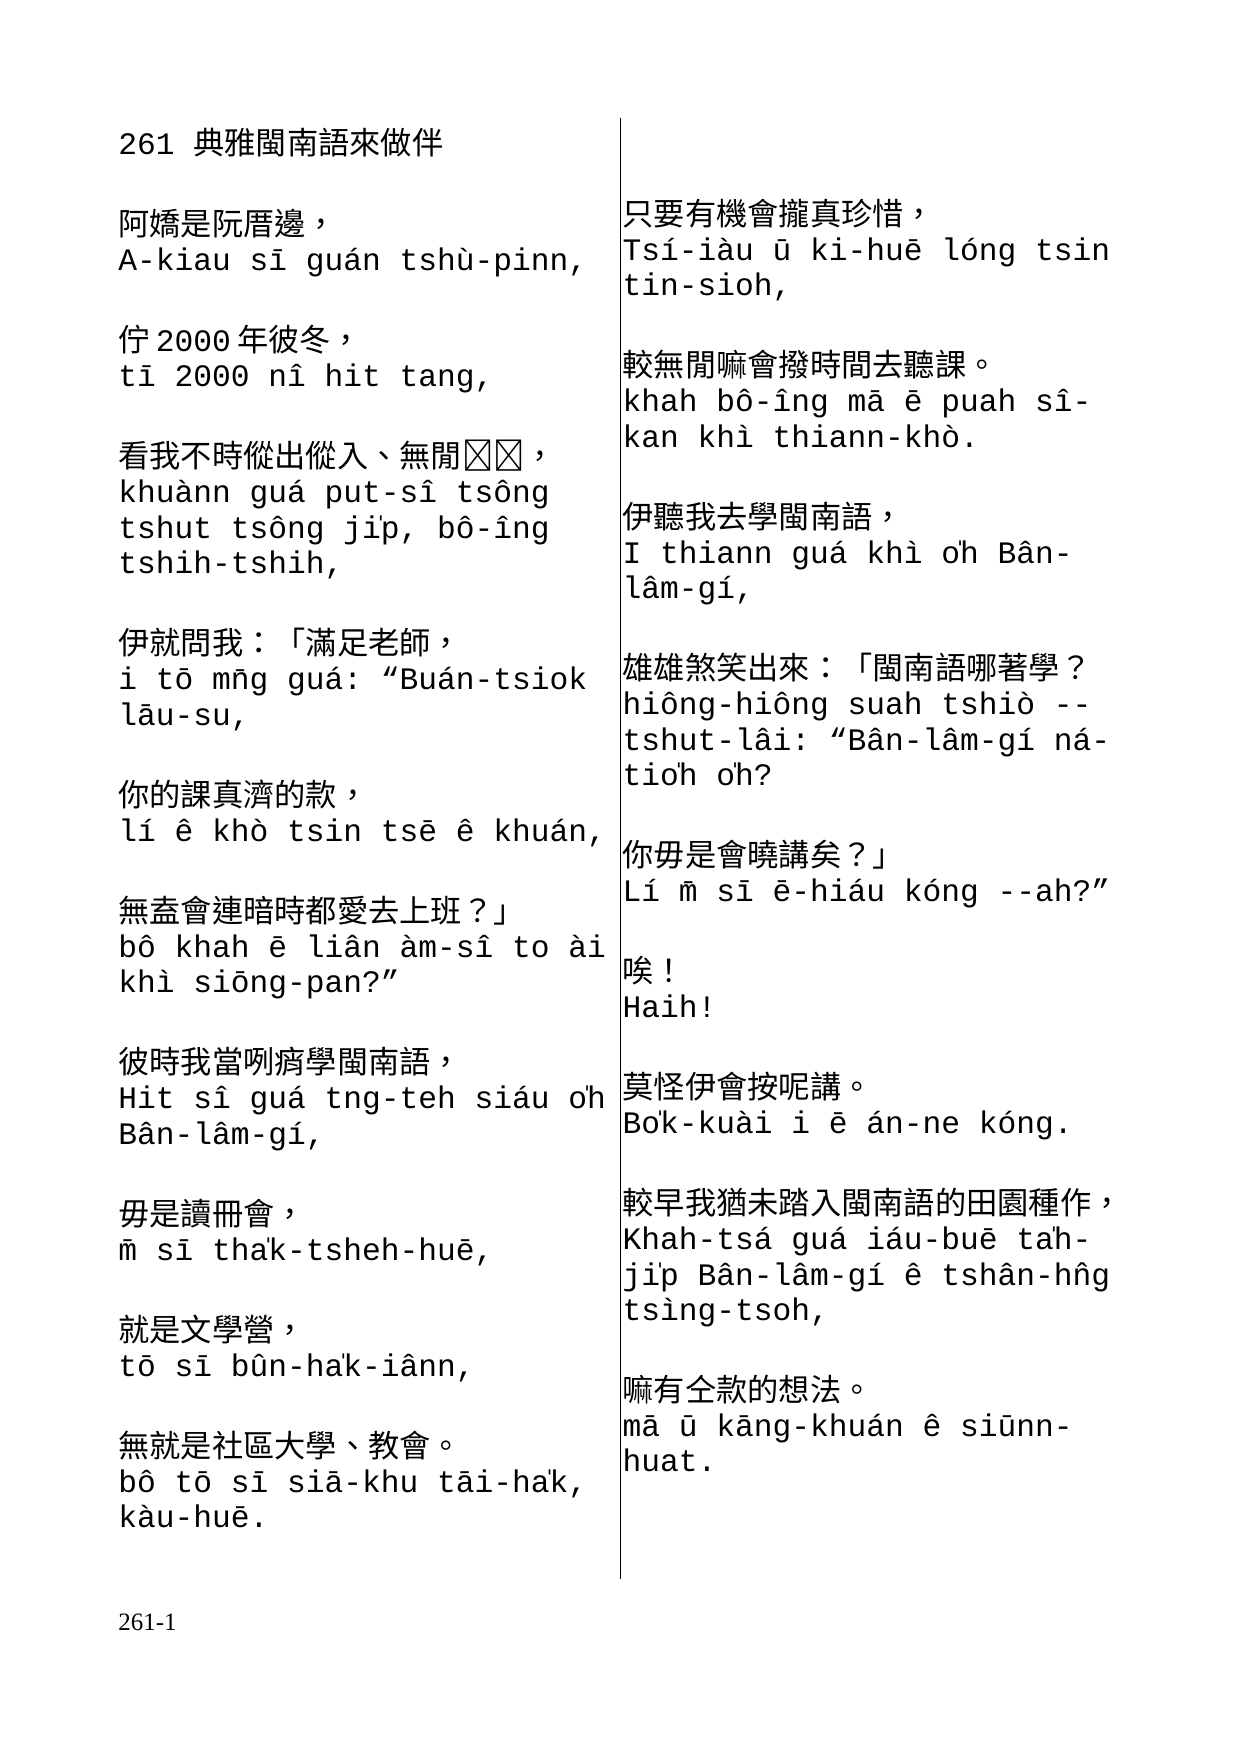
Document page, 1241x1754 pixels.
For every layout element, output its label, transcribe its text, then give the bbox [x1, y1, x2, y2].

text i tō mn̄g guá: “Buán-tsiok lāu-su, [118, 664, 618, 734]
text I thiann guá khì o̍h Bân-lâm-gí, [622, 537, 1122, 608]
text A-kiau sī guán tshù-pinn, [118, 244, 618, 280]
text 無盍會連暗時都愛去上班？」 [118, 886, 618, 931]
text Lí m̄ sī ē-hiáu kóng --ah?” [622, 875, 1122, 911]
text 毋是讀冊會， [118, 1189, 618, 1234]
text 佇2000年彼冬， [118, 315, 618, 361]
text bô khah ē liân àm-sî to ài khì siōng-pan?” [118, 931, 618, 1002]
text m̄ sī tha̍k-tsheh-huē, [118, 1234, 618, 1269]
text 就是文學營， [118, 1305, 618, 1350]
text 莫怪伊會按呢講。 [622, 1062, 1122, 1107]
text 261 典雅閩南語來做伴 [118, 118, 618, 164]
text 伊聽我去學閩南語， [622, 492, 1122, 537]
text 你的課真濟的款， [118, 770, 618, 815]
text 伊就問我：「滿足老師， [118, 618, 618, 664]
text lí ê khò tsin tsē ê khuán, [118, 815, 618, 851]
text Tsí-iàu ū ki-huē lóng tsin tin-sioh, [622, 234, 1122, 305]
text 較早我猶未踏入閩南語的田園種作， [622, 1178, 1122, 1223]
text 彼時我當咧痟學閩南語， [118, 1037, 618, 1083]
text bô tō sī siā-khu tāi-ha̍k, kàu-huē. [118, 1466, 618, 1537]
text 阿嬌是阮厝邊， [118, 199, 618, 244]
text 雄雄煞笑出來：「閩南語哪著學？ [622, 643, 1122, 688]
text 只要有機會攏真珍惜， [622, 189, 1122, 234]
text khuànn guá put-sî tsông tshut tsông ji̍p, bô-îng tshih-tshih, [118, 477, 618, 583]
text Khah-tsá guá iáu-buē ta̍h-ji̍p Bân-lâm-gí ê tshân-hn̂g tsìng-tsoh, [622, 1223, 1122, 1330]
text 看我不時傱出傱入、無閒𩑾𩑾， [118, 432, 618, 477]
text 嘛有仝款的想法。 [622, 1365, 1122, 1410]
text 較無閒嘛會撥時間去聽課。 [622, 340, 1122, 386]
text hiông-hiông suah tshiò --tshut-lâi: “Bân-lâm-gí ná-tio̍h o̍h? [622, 688, 1122, 795]
text khah bô-îng mā ē puah sî-kan khì thiann-khò. [622, 386, 1122, 456]
text 無就是社區大學、教會。 [118, 1421, 618, 1466]
text 你毋是會曉講矣？」 [622, 830, 1122, 875]
text 唉！ [622, 946, 1122, 991]
text tō sī bûn-ha̍k-iânn, [118, 1350, 618, 1386]
text mā ū kāng-khuán ê siūnn-huat. [622, 1410, 1122, 1481]
text Bo̍k-kuài i ē án-ne kóng. [622, 1107, 1122, 1143]
text Haih! [622, 991, 1122, 1027]
text Hit sî guá tng-teh siáu o̍h Bân-lâm-gí, [118, 1083, 618, 1153]
text tī 2000 nî hit tang, [118, 361, 618, 396]
